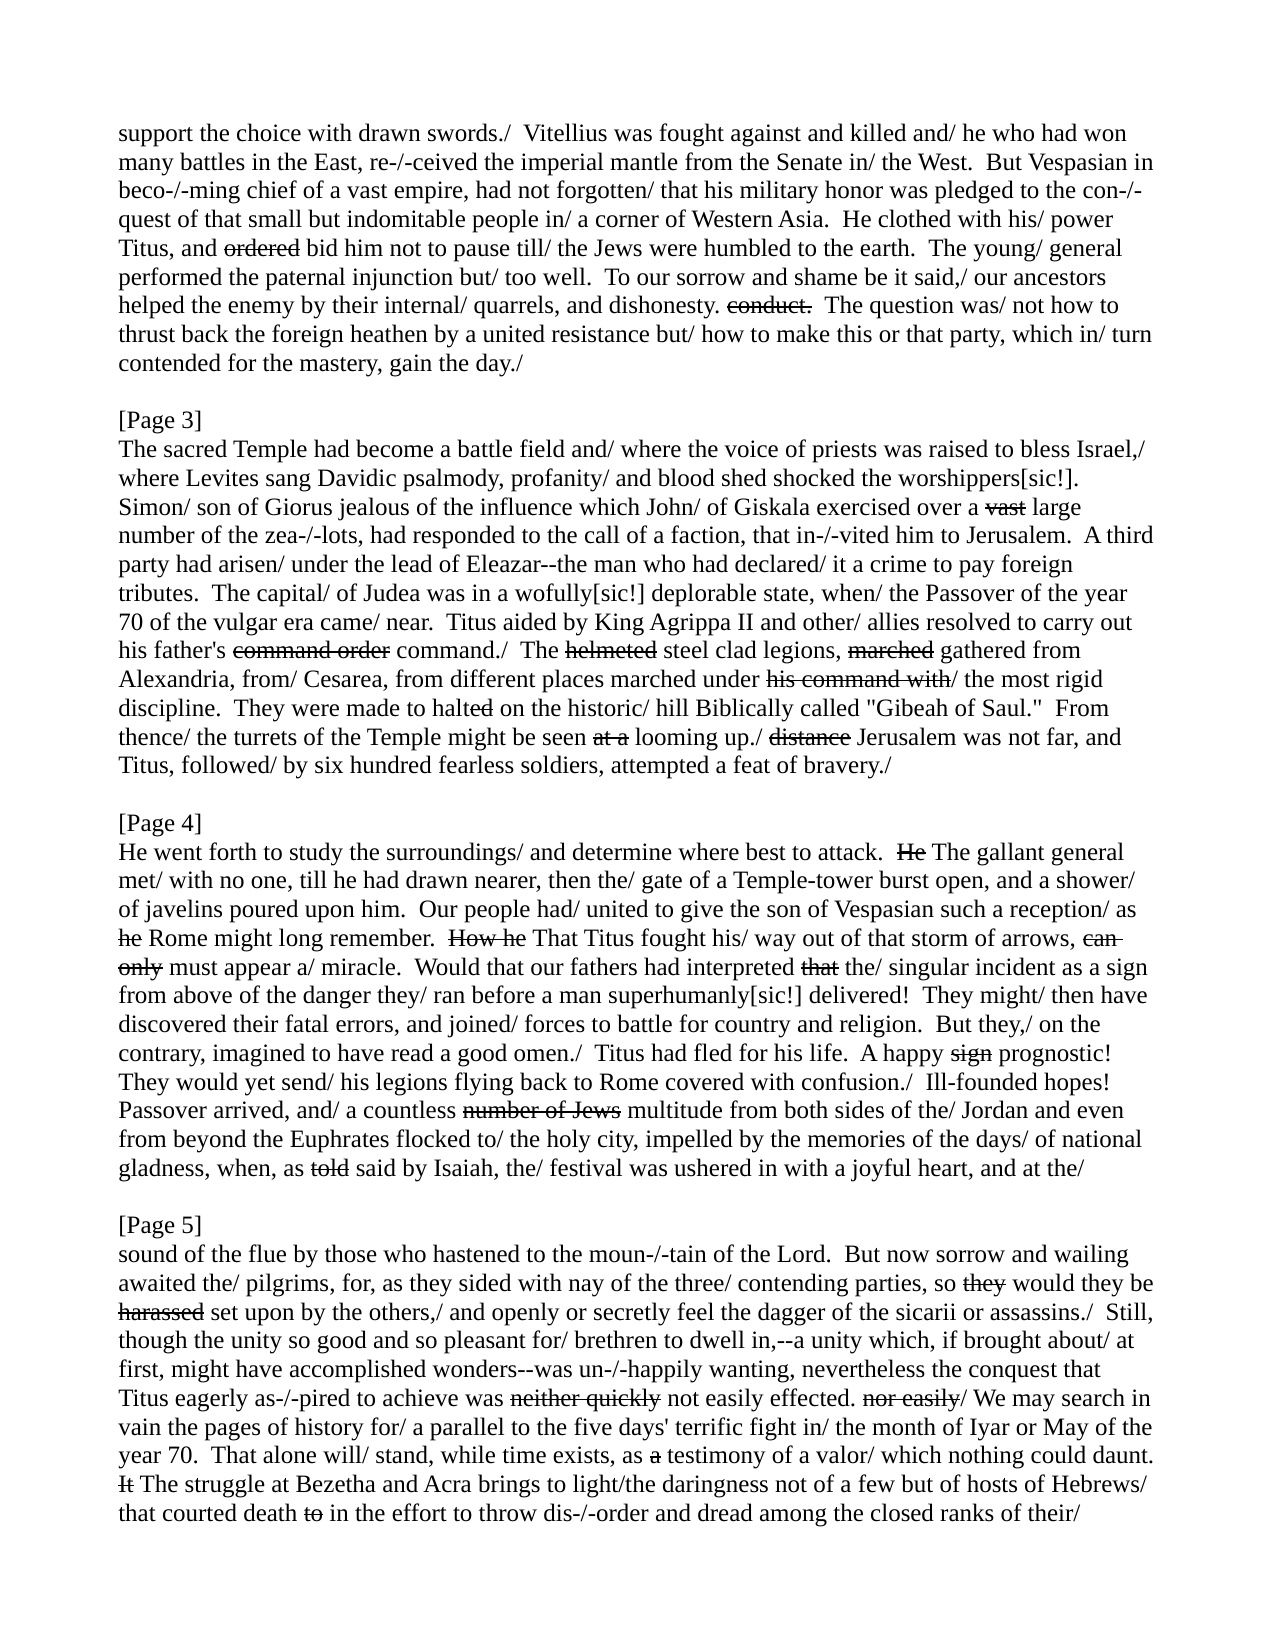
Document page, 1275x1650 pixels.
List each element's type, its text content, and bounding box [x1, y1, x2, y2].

text The sacred Temple had become a battle field and/ where the voice of priests was raised to bless Israel,/ where Levites sang Davidic psalmody, profanity/ and blood shed shocked the worshippers[sic!]. Simon/ son of Giorus jealous of the influence which John/ of Giskala exercised over a vast large number of the zea-/-lots, had responded to the call of a faction, that in-/-vited him to Jerusalem. A third party had arisen/ under the lead of Eleazar--the man who had declared/ it a crime to pay foreign tributes. The capital/ of Judea was in a wofully[sic!] deplorable state, when/ the Passover of the year 70 of the vulgar era came/ near. Titus aided by King Agrippa II and other/ allies resolved to carry out his father's command order command./ The helmeted steel clad legions, marched gathered from Alexandria, from/ Cesarea, from different places marched under his command with/ the most rigid discipline. They were made to halted on the historic/ hill Biblically called "Gibeah of Saul." From thence/ the turrets of the Temple might be seen at a looming up./ distance Jerusalem was not far, and Titus, followed/ by six hundred fearless soldiers, attempted a feat of bravery./ [118, 434, 1157, 779]
text [Page 5] [118, 1211, 1157, 1239]
text support the choice with drawn swords./ Vitellius was fought against and killed and/ he who had won many battles in the East, re-/-ceived the imperial mantle from the Senate in/ the West. But Vespasian in beco-/-ming chief of a vast empire, had not forgotten/ that his military honor was pledged to the con-/-quest of that small but indomitable people in/ a corner of Western Asia. He clothed with his/ power Titus, and ordered bid him not to pause till/ the Jews were humbled to the earth. The young/ general performed the paternal injunction but/ too well. To our sorrow and shame be it said,/ our ancestors helped the enemy by their internal/ quarrels, and dishonesty. conduct. The question was/ not how to thrust back the foreign heathen by a united resistance but/ how to make this or that party, which in/ turn contended for the mastery, gain the day./ [118, 118, 1157, 377]
text [Page 3] [118, 406, 1157, 434]
text [Page 4] [118, 808, 1157, 837]
text He went forth to study the surroundings/ and determine where best to attack. He The gallant general met/ with no one, till he had drawn nearer, then the/ gate of a Temple-tower burst open, and a shower/ of javelins poured upon him. Our people had/ united to give the son of Vespasian such a reception/ as he Rome might long remember. How he That Titus fought his/ way out of that storm of arrows, can only must appear a/ miracle. Would that our fathers had interpreted that the/ singular incident as a sign from above of the danger they/ ran before a man superhumanly[sic!] delivered! They might/ then have discovered their fatal errors, and joined/ forces to battle for country and religion. But they,/ on the contrary, imagined to have read a good omen./ Titus had fled for his life. A happy sign prognostic! They would yet send/ his legions flying back to Rome covered with confusion./ Ill-founded hopes! Passover arrived, and/ a countless number of Jews multitude from both sides of the/ Jordan and even from beyond the Euphrates flocked to/ the holy city, impelled by the memories of the days/ of national gladness, when, as told said by Isaiah, the/ festival was ushered in with a joyful heart, and at the/ [118, 837, 1157, 1182]
text sound of the flue by those who hastened to the moun-/-tain of the Lord. But now sorrow and wailing awaited the/ pilgrims, for, as they sided with nay of the three/ contending parties, so they would they be harassed set upon by the others,/ and openly or secretly feel the dagger of the sicarii or assassins./ Still, though the unity so good and so pleasant for/ brethren to dwell in,--a unity which, if brought about/ at first, might have accomplished wonders--was un-/-happily wanting, nevertheless the conquest that Titus eagerly as-/-pired to achieve was neither quickly not easily effected. nor easily/ We may search in vain the pages of history for/ a parallel to the five days' terrific fight in/ the month of Iyar or May of the year 70. That alone will/ stand, while time exists, as a testimony of a valor/ which nothing could daunt. It The struggle at Bezetha and Acra brings to light/the daringness not of a few but of hosts of Hebrews/ that courted death to in the effort to throw dis-/-order and dread among the closed ranks of their/ [118, 1239, 1157, 1527]
